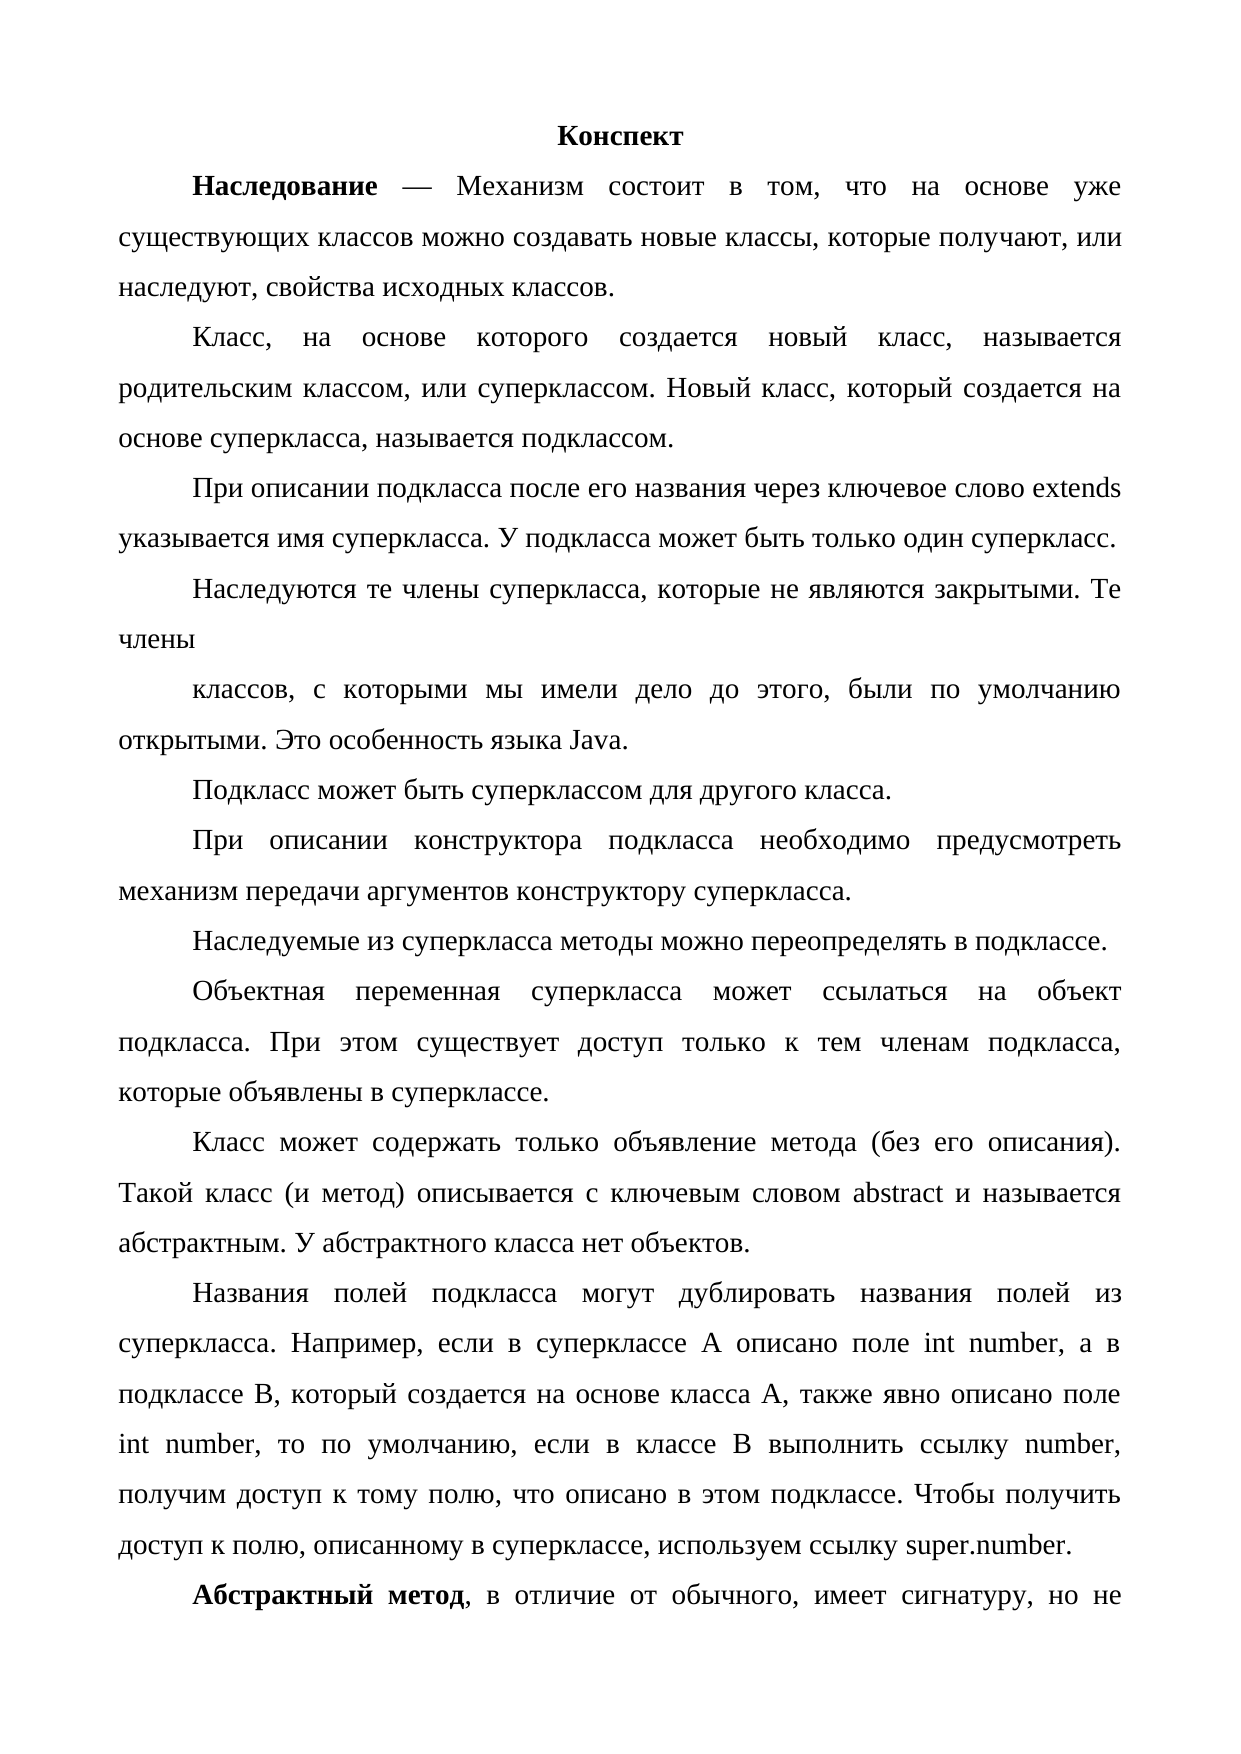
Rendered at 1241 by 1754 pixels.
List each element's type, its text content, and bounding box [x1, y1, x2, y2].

text Наследуемые из суперкласса методы можно переопределять в подклассе. [118, 923, 1122, 957]
text Наследование — Механизм состоит в том, что на основе уже существующих классов можно создавать новые классы, которые получают, или наследуют, свойства исходных классов. [118, 168, 1122, 303]
text Абстрактный метод, в отличие от обычного, имеет сигнатуру, но не [118, 1577, 1122, 1611]
text Класс, на основе которого создается новый класс, называется родительским классом, или суперклассом. Новый класс, который создается на основе суперкласса, называется подклассом. [118, 319, 1122, 453]
text При описании конструктора подкласса необходимо предусмотреть механизм передачи аргументов конструктору суперкласса. [118, 822, 1122, 906]
text Объектная переменная суперкласса может ссылаться на объект подкласса. При этом существует доступ только к тем членам подкласса, которые объявлены в суперклассе. [118, 973, 1122, 1108]
text Конспект [118, 118, 1122, 152]
text классов, с которыми мы имели дело до этого, были по умолчанию открытыми. Это особенность языка Java. [118, 672, 1122, 755]
text Подкласс может быть суперклассом для другого класса. [118, 772, 1122, 806]
text Названия полей подкласса могут дублировать названия полей из суперкласса. Например, если в суперклассе A описано поле int number, а в подклассе B, который создается на основе класса A, также явно описано поле int number, то по умолчанию, если в классе B выполнить ссылку number, получим доступ к тому полю, что описано в этом подклассе. Чтобы получить доступ к полю, описанному в суперклассе, используем ссылку super.number. [118, 1275, 1122, 1560]
text При описании подкласса после его названия через ключевое слово extends указывается имя суперкласса. У подкласса может быть только один суперкласс. [118, 470, 1122, 554]
text Наследуются те члены суперкласса, которые не являются закрытыми. Те члены [118, 571, 1122, 655]
text Класс может содержать только объявление метода (без его описания). Такой класс (и метод) описывается с ключевым словом abstract и называется абстрактным. У абстрактного класса нет объектов. [118, 1124, 1122, 1258]
